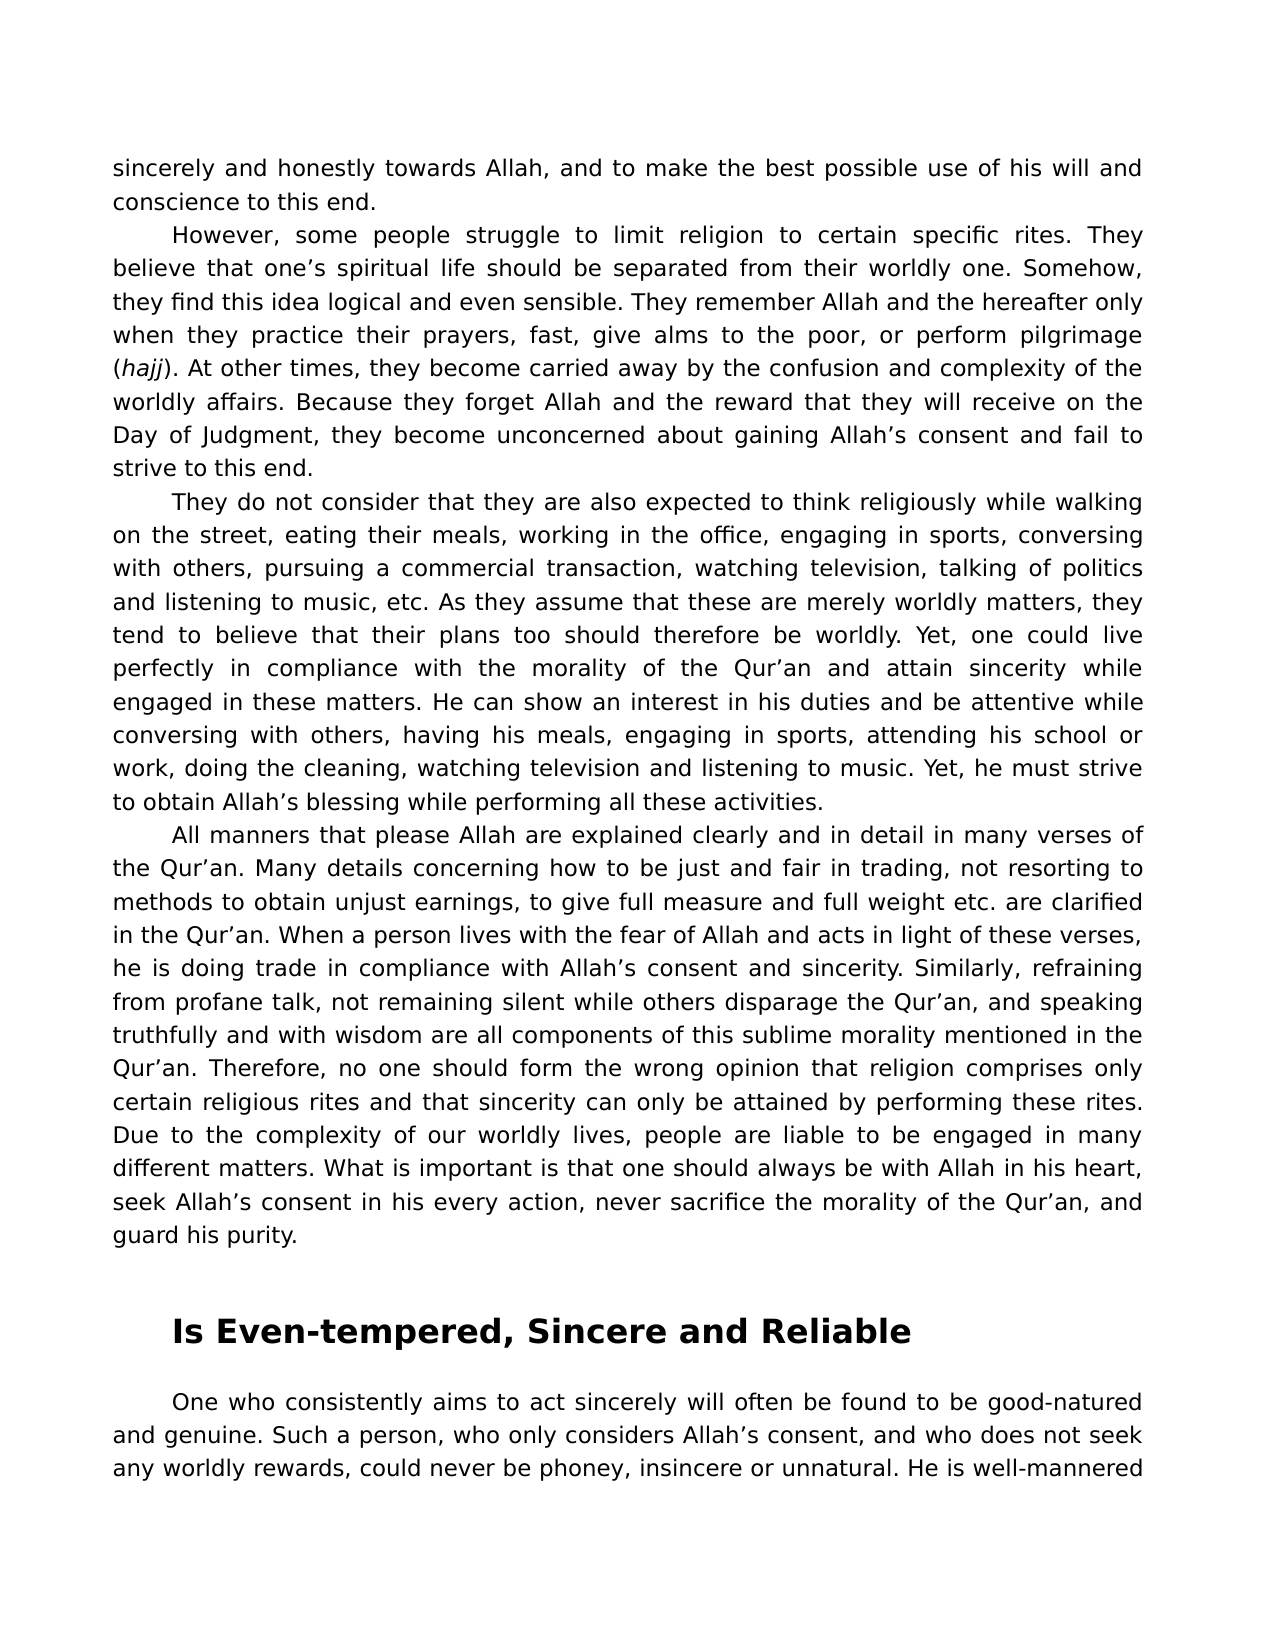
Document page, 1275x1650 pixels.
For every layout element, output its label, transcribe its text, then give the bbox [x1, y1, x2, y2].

text All manners that please Allah are explained clearly and in detail in many verses of the Qur’an. Many details concerning how to be just and fair in trading, not resorting to methods to obtain unjust earnings, to give full measure and full weight etc. are clarified in the Qur’an. When a person lives with the fear of Allah and acts in light of these verses, he is doing trade in compliance with Allah’s consent and sincerity. Similarly, refraining from profane talk, not remaining silent while others disparage the Qur’an, and speaking truthfully and with wisdom are all components of this sublime morality mentioned in the Qur’an. Therefore, no one should form the wrong opinion that religion comprises only certain religious rites and that sincerity can only be attained by performing these rites. Due to the complexity of our worldly lives, people are liable to be engaged in many different matters. What is important is that one should always be with Allah in his heart, seek Allah’s consent in his every action, never sacrifice the morality of the Qur’an, and guard his purity. [112, 817, 1145, 1250]
text Is Even-tempered, Sincere and Reliable [112, 1317, 1145, 1350]
text sincerely and honestly towards Allah, and to make the best possible use of his will and conscience to this end. [112, 150, 1145, 217]
text One who consistently aims to act sincerely will often be found to be good-natured and genuine. Such a person, who only considers Allah’s consent, and who does not seek any worldly rewards, could never be phoney, insincere or unnatural. He is well-mannered [112, 1383, 1145, 1483]
text However, some people struggle to limit religion to certain specific rites. They believe that one’s spiritual life should be separated from their worldly one. Somehow, they find this idea logical and even sensible. They remember Allah and the hereafter only when they practice their prayers, fast, give alms to the poor, or perform pilgrimage (hajj). At other times, they become carried away by the confusion and complexity of the worldly affairs. Because they forget Allah and the reward that they will receive on the Day of Judgment, they become unconcerned about gaining Allah’s consent and fail to strive to this end. [112, 217, 1145, 483]
text They do not consider that they are also expected to think religiously while walking on the street, eating their meals, working in the office, engaging in sports, conversing with others, pursuing a commercial transaction, watching television, talking of politics and listening to music, etc. As they assume that these are merely worldly matters, they tend to believe that their plans too should therefore be worldly. Yet, one could live perfectly in compliance with the morality of the Qur’an and attain sincerity while engaged in these matters. He can show an interest in his duties and be attentive while conversing with others, having his meals, engaging in sports, attending his school or work, doing the cleaning, watching television and listening to music. Yet, he must strive to obtain Allah’s blessing while performing all these activities. [112, 483, 1145, 817]
